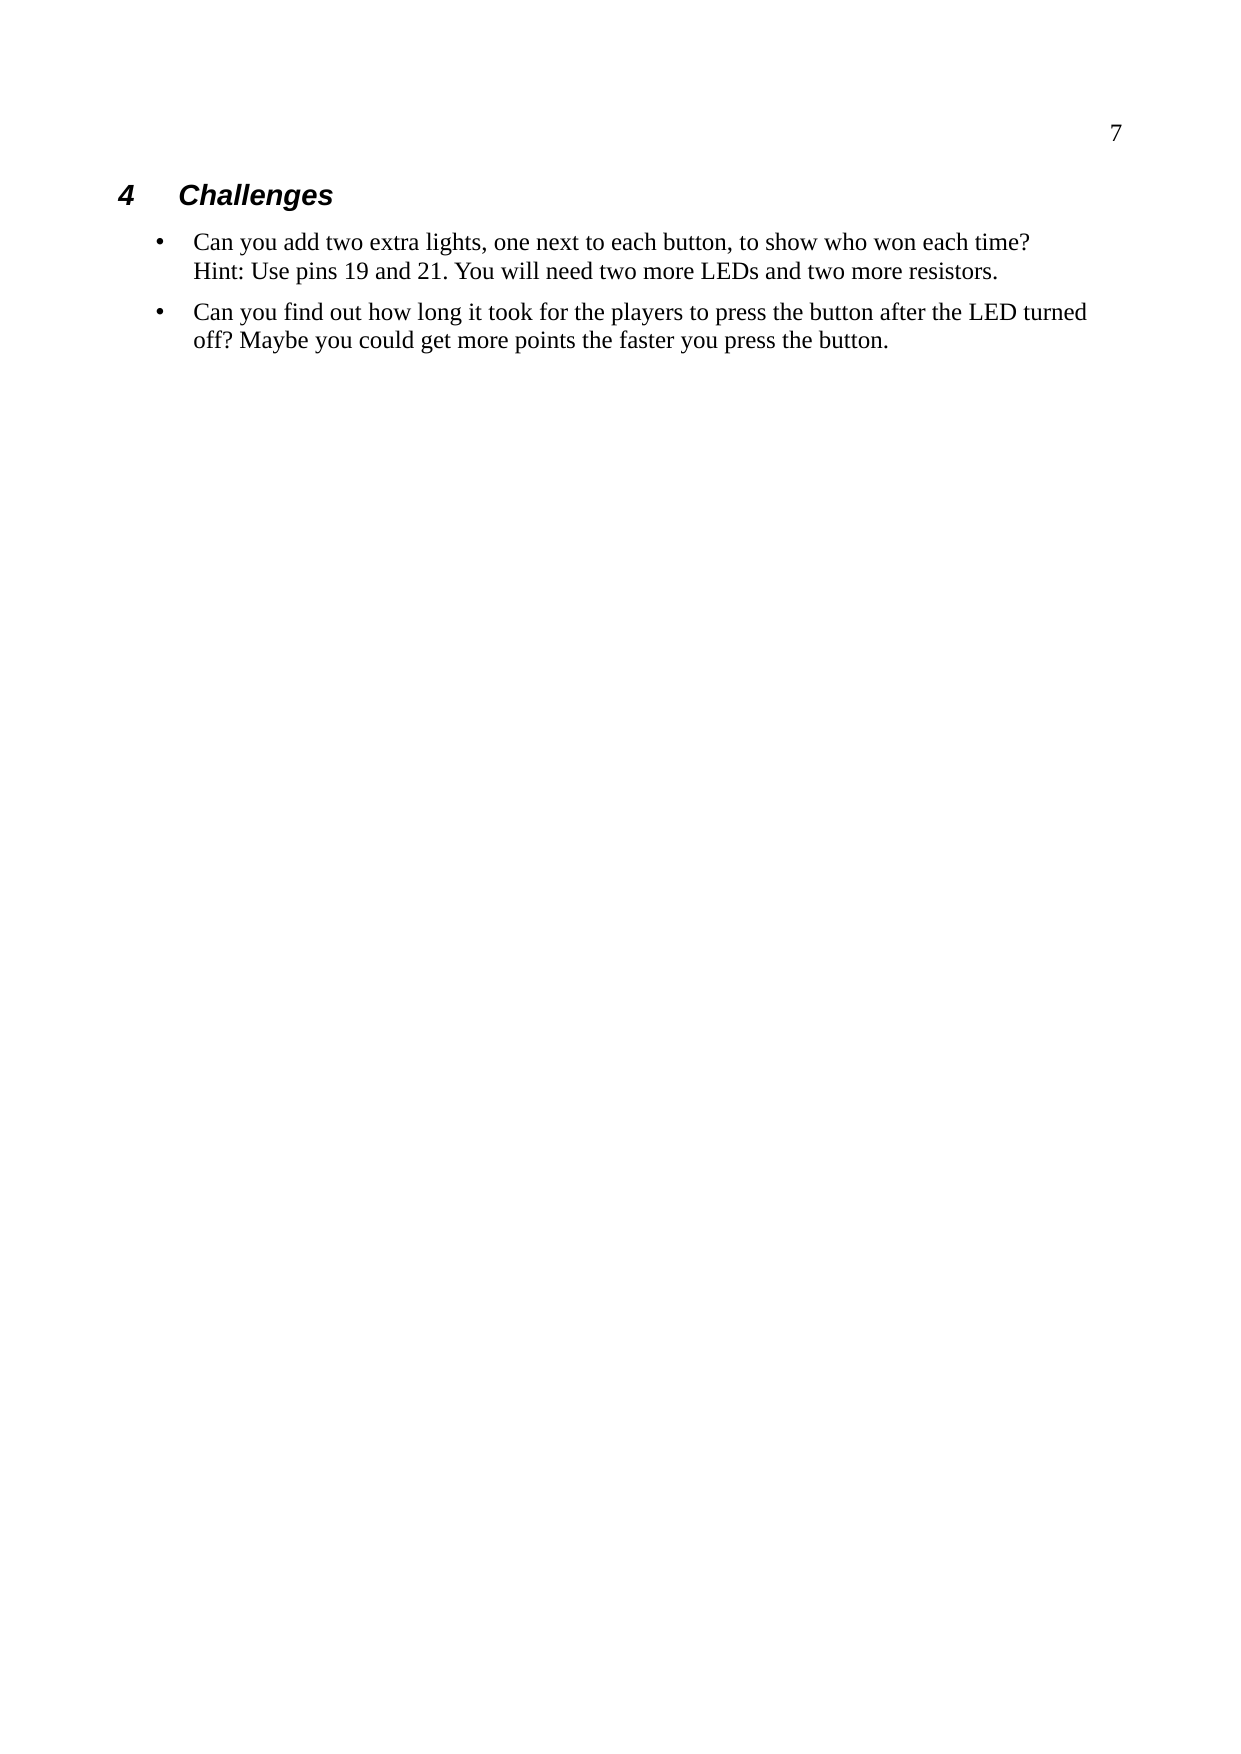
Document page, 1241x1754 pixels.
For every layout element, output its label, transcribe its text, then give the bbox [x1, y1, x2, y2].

list Can you add two extra lights, one next to each button, to show who won each time? Hint: Use pins 19 and 21. You will need two more LEDs and two more resistors. [156, 227, 1122, 285]
subtitle Challenges [118, 178, 1122, 212]
list Can you find out how long it took for the players to press the button after the LED turned off? Maybe you could get more points the faster you press the button. [156, 297, 1122, 354]
